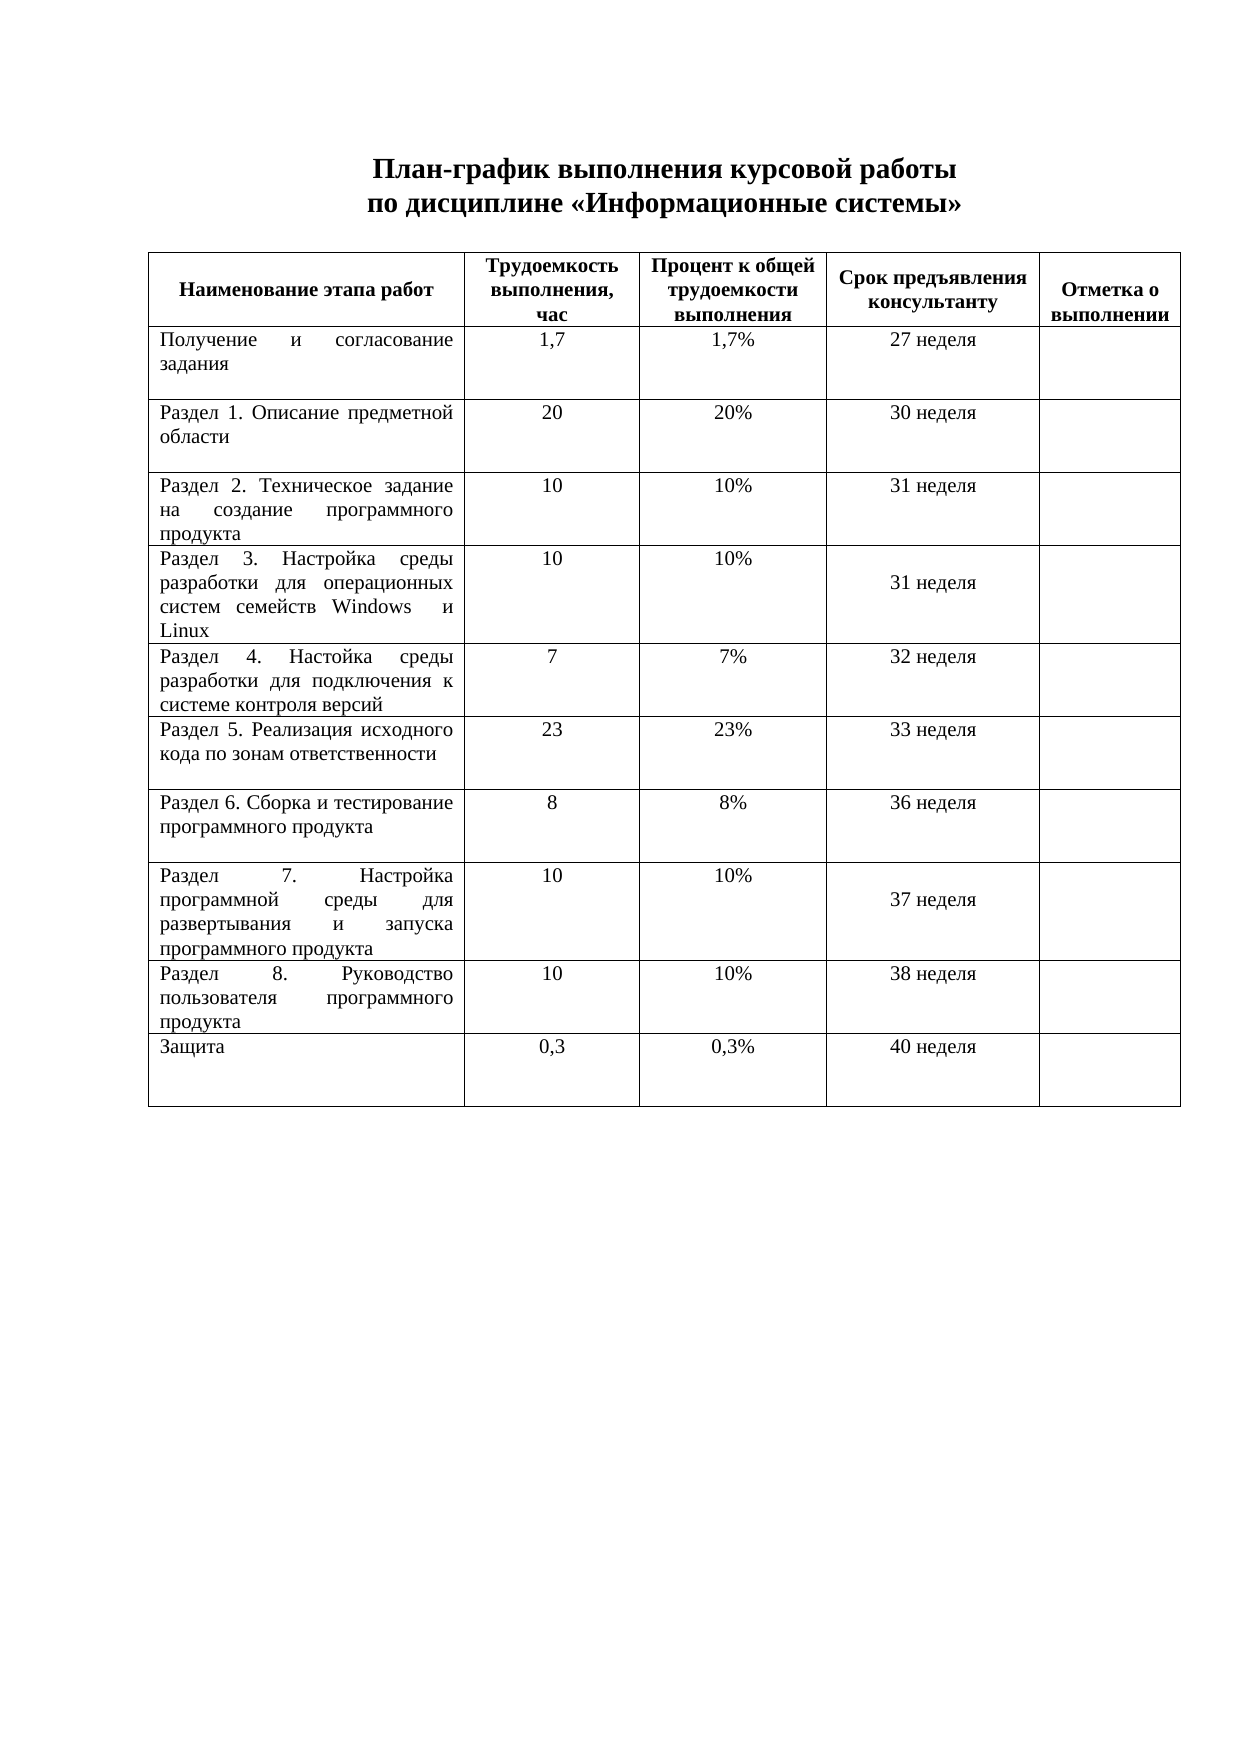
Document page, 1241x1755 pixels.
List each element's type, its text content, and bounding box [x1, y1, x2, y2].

table_cell [1040, 327, 1180, 399]
table_cell [1040, 400, 1180, 472]
table_cell 20% [640, 400, 826, 472]
table_cell 37 неделя [827, 863, 1039, 959]
table_cell 31 неделя [827, 473, 1039, 545]
table_cell 10 [465, 863, 639, 959]
table_cell 32 неделя [827, 644, 1039, 716]
table_cell 10 [465, 473, 639, 545]
table_cell 8% [640, 790, 826, 862]
table_header Процент к общей трудоемкости выполнения [640, 253, 826, 326]
table_cell 10% [640, 961, 826, 1033]
table_cell 0,3 [465, 1034, 639, 1106]
table_cell 40 неделя [827, 1034, 1039, 1106]
table_cell 0,3% [640, 1034, 826, 1106]
table_cell 20 [465, 400, 639, 472]
table_cell 38 неделя [827, 961, 1039, 1033]
table_cell [1040, 717, 1180, 789]
text План-график выполнения курсовой работы [148, 152, 1181, 185]
table_cell 8 [465, 790, 639, 862]
table_cell 10% [640, 863, 826, 959]
table_cell [1040, 790, 1180, 862]
table_header Трудоемкость выполнения, час [465, 253, 639, 326]
table_cell Раздел 7. Настройка программной среды для развертывания и запуска программного продукта [149, 863, 464, 959]
table_cell [1040, 473, 1180, 545]
table_cell 10 [465, 546, 639, 642]
table_cell 7% [640, 644, 826, 716]
table_cell 23 [465, 717, 639, 789]
table_cell 23% [640, 717, 826, 789]
table_cell Получение и согласование задания [149, 327, 464, 399]
text по дисциплине «Информационные системы» [148, 185, 1181, 219]
table_cell Раздел 8. Руководство пользователя программного продукта [149, 961, 464, 1033]
table_cell Раздел 1. Описание предметной области [149, 400, 464, 472]
table_cell [1040, 961, 1180, 1033]
table_header Наименование этапа работ [149, 253, 464, 326]
table_cell 30 неделя [827, 400, 1039, 472]
table_cell 31 неделя [827, 546, 1039, 642]
table_cell Раздел 2. Техническое задание на создание программного продукта [149, 473, 464, 545]
table_cell 33 неделя [827, 717, 1039, 789]
table_cell [1040, 1034, 1180, 1106]
table_cell [1040, 644, 1180, 716]
table_cell [1040, 863, 1180, 959]
table_cell 36 неделя [827, 790, 1039, 862]
table_cell Раздел 4. Настойка среды разработки для подключения к системе контроля версий [149, 644, 464, 716]
table_cell 10 [465, 961, 639, 1033]
table_cell Раздел 5. Реализация исходного кода по зонам ответственности [149, 717, 464, 789]
table_cell Раздел 6. Сборка и тестирование программного продукта [149, 790, 464, 862]
table_cell 10% [640, 546, 826, 642]
table_cell 27 неделя [827, 327, 1039, 399]
table_cell Защита [149, 1034, 464, 1106]
table_header Отметка о выполнении [1040, 253, 1180, 326]
table_cell [1040, 546, 1180, 642]
table_cell 1,7% [640, 327, 826, 399]
table_cell 7 [465, 644, 639, 716]
table_cell Раздел 3. Настройка среды разработки для операционных систем семейств Windows и Linux [149, 546, 464, 642]
table_cell 1,7 [465, 327, 639, 399]
table_cell 10% [640, 473, 826, 545]
table_header Срок предъявления консультанту [827, 253, 1039, 326]
